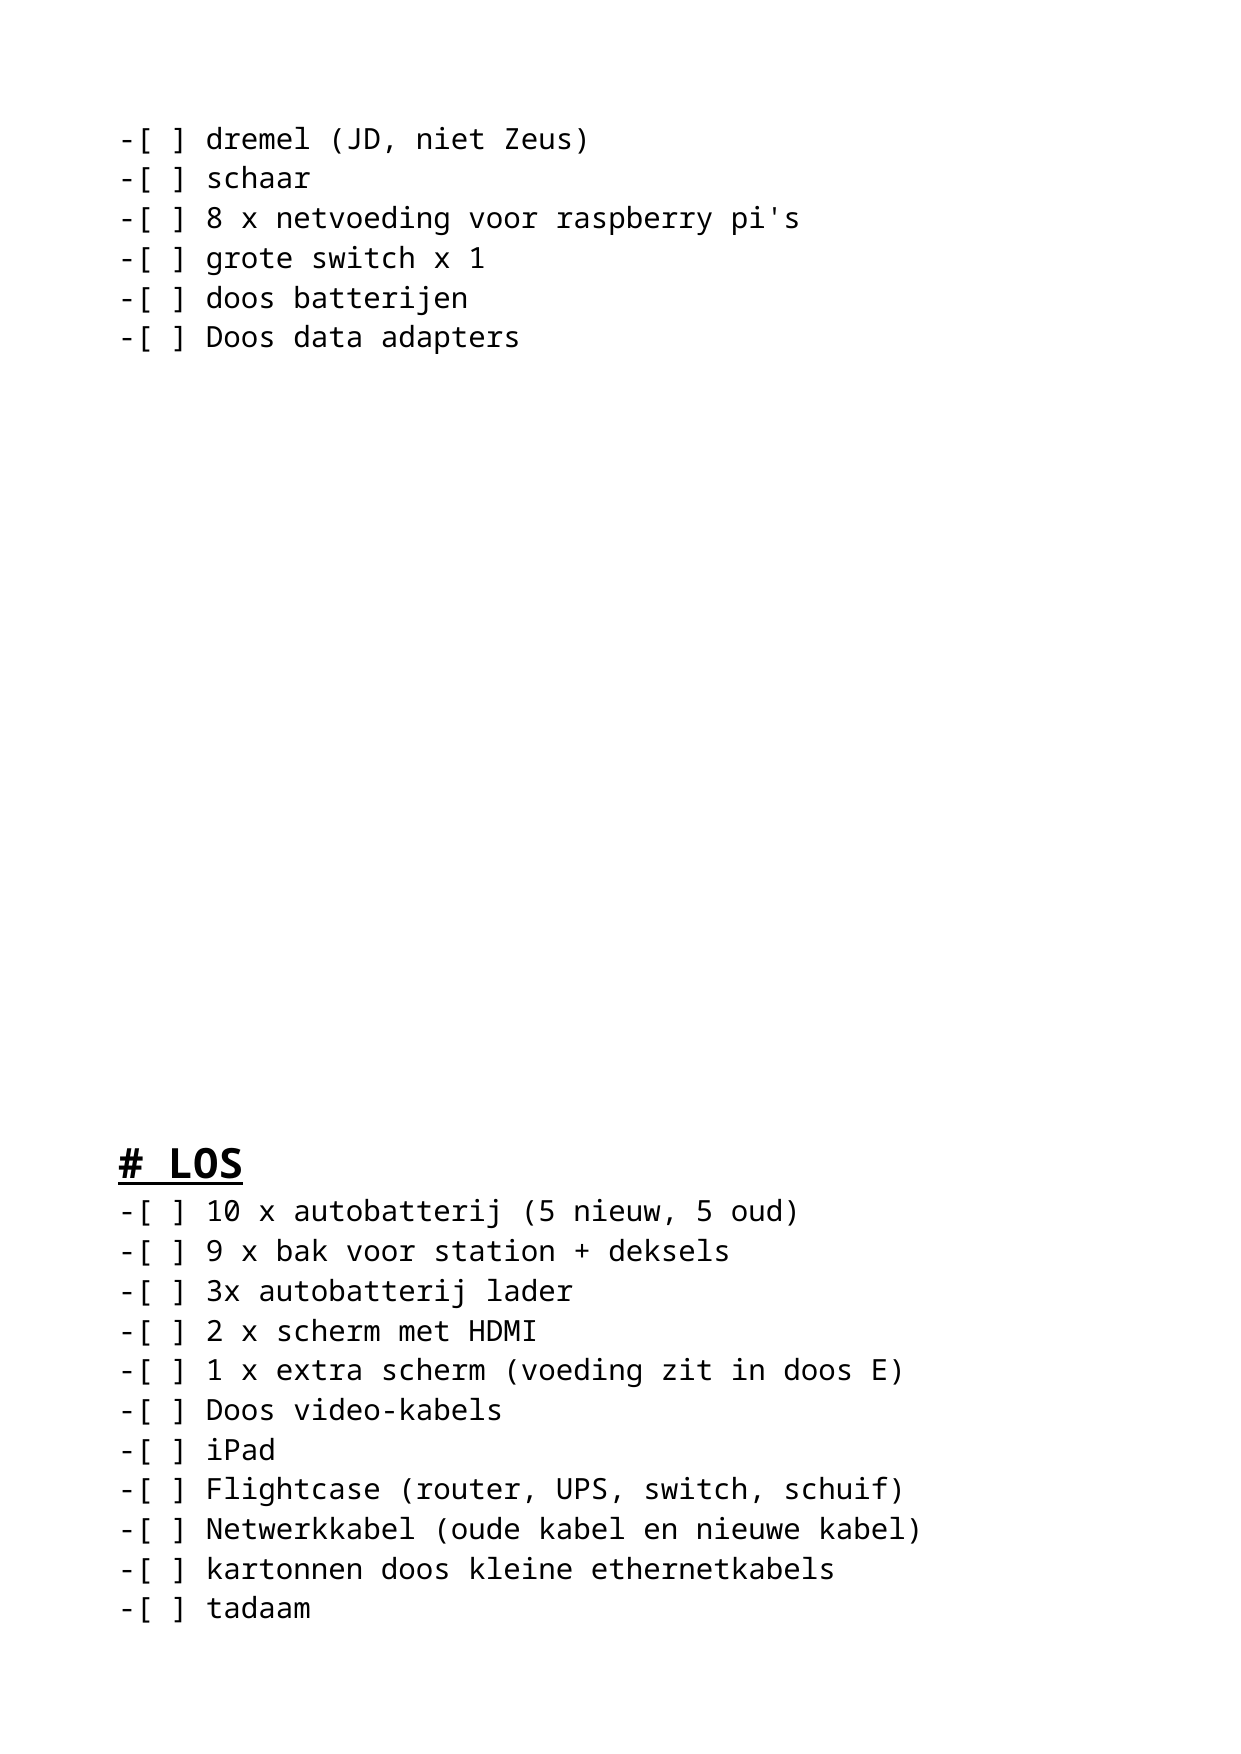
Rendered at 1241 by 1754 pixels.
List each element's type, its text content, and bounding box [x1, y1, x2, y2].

text -[ ] schaar [118, 158, 1122, 197]
text -[ ] Doos data adapters [118, 317, 1122, 356]
text -[ ] tadaam [118, 1588, 1122, 1627]
text -[ ] Doos video-kabels [118, 1389, 1122, 1429]
text -[ ] 10 x autobatterij (5 nieuw, 5 oud) [118, 1191, 1122, 1230]
text -[ ] doos batterijen [118, 277, 1122, 317]
text -[ ] kartonnen doos kleine ethernetkabels [118, 1548, 1122, 1588]
text # LOS [118, 1134, 1122, 1191]
text -[ ] dremel (JD, niet Zeus) [118, 118, 1122, 158]
text -[ ] 2 x scherm met HDMI [118, 1310, 1122, 1349]
text -[ ] 1 x extra scherm (voeding zit in doos E) [118, 1349, 1122, 1389]
text -[ ] grote switch x 1 [118, 237, 1122, 277]
text -[ ] 8 x netvoeding voor raspberry pi's [118, 197, 1122, 237]
text -[ ] 9 x bak voor station + deksels [118, 1230, 1122, 1270]
text -[ ] Netwerkkabel (oude kabel en nieuwe kabel) [118, 1508, 1122, 1548]
text -[ ] 3x autobatterij lader [118, 1270, 1122, 1310]
text -[ ] Flightcase (router, UPS, switch, schuif) [118, 1468, 1122, 1508]
text -[ ] iPad [118, 1429, 1122, 1468]
